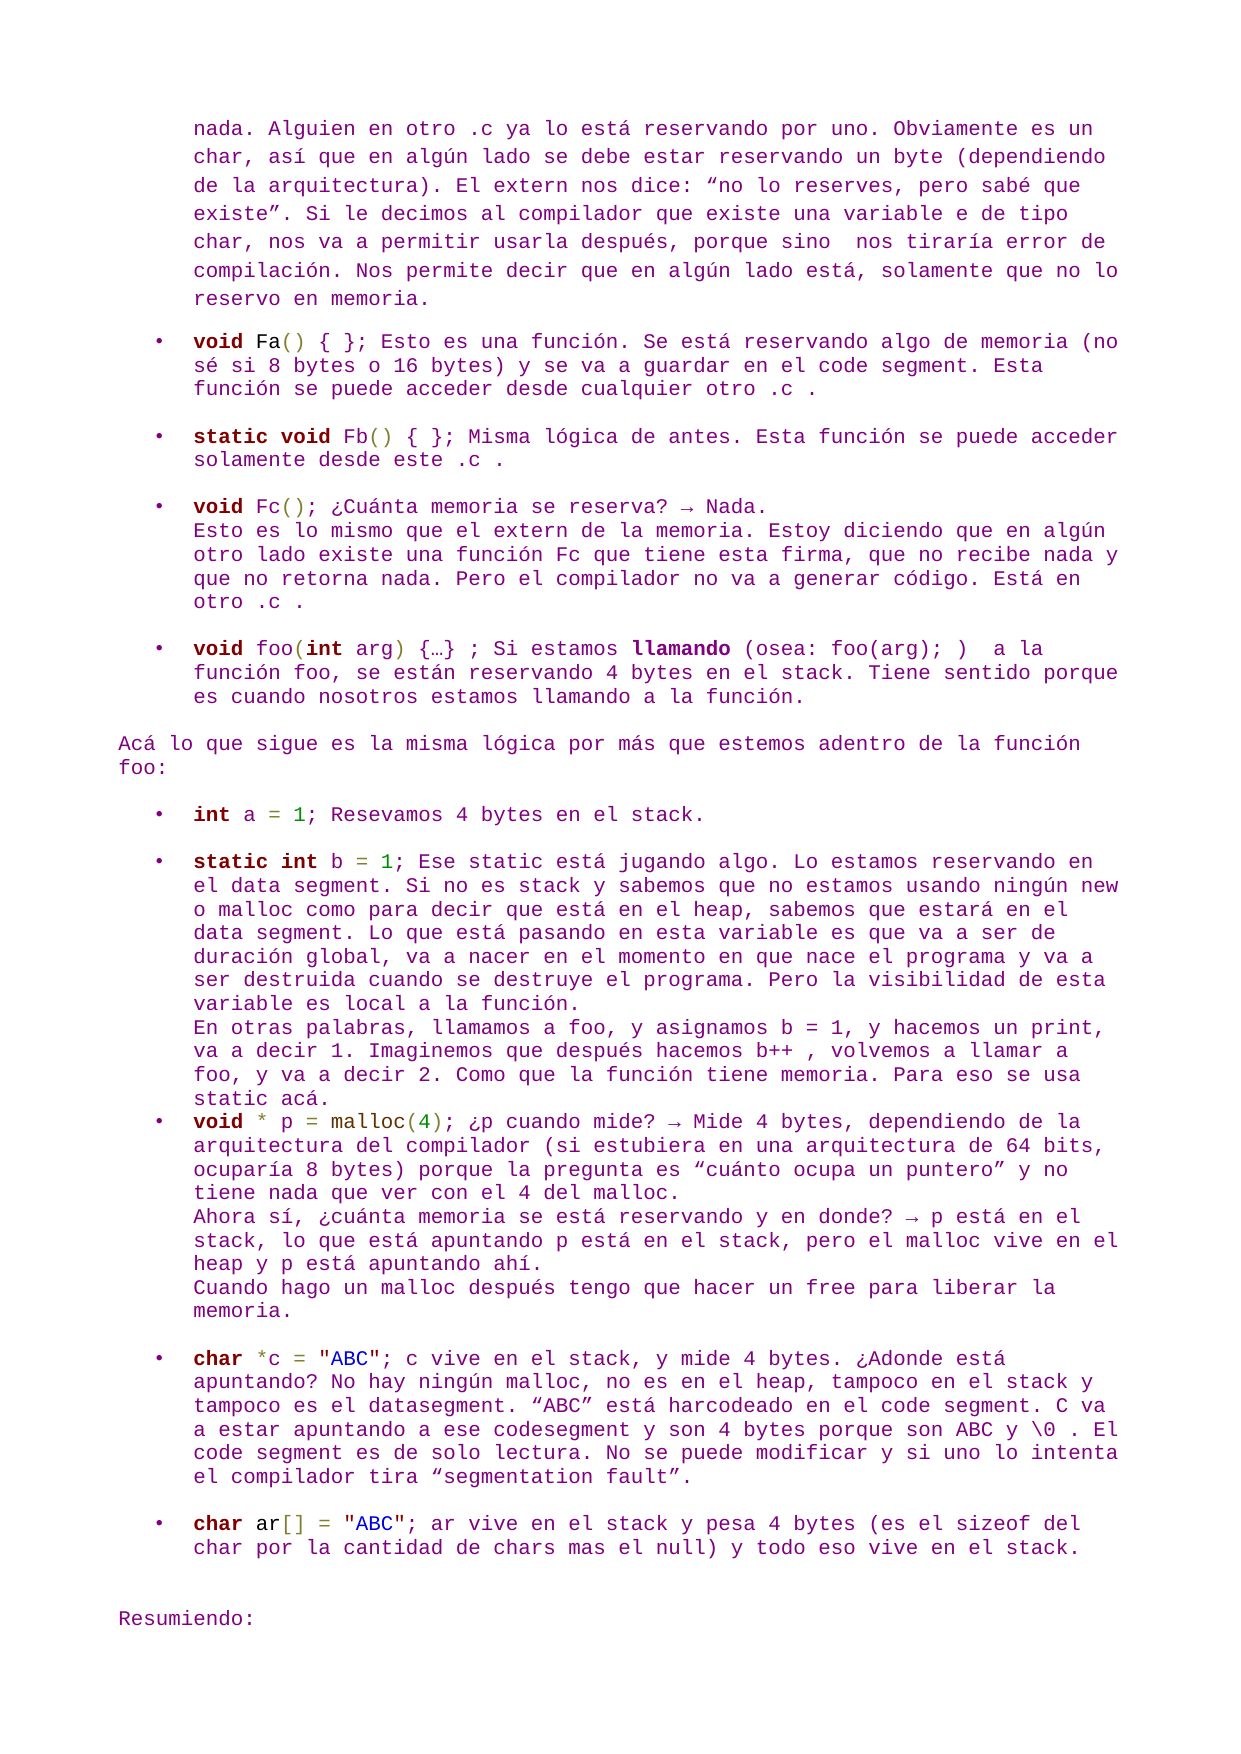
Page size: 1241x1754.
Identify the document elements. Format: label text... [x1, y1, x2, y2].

text Resumiendo: [118, 1608, 1122, 1632]
list int a = 1; Resevamos 4 bytes en el stack. [156, 804, 1122, 851]
list void foo(int arg) {…} ; Si estamos llamando (osea: foo(arg); ) a la función foo, se están reservando 4 bytes en el stack. Tiene sentido porque es cuando nosotros estamos llamando a la función. [156, 638, 1122, 709]
list void Fc(); ¿Cuánta memoria se reserva? → Nada. Esto es lo mismo que el extern de la memoria. Estoy diciendo que en algún otro lado existe una función Fc que tiene esta firma, que no recibe nada y que no retorna nada. Pero el compilador no va a generar código. Está en otro .c . [156, 497, 1122, 638]
list char ar[] = "ABC"; ar vive en el stack y pesa 4 bytes (es el sizeof del char por la cantidad de chars mas el null) y todo eso vive en el stack. [156, 1513, 1122, 1584]
list static int b = 1; Ese static está jugando algo. Lo estamos reservando en el data segment. Si no es stack y sabemos que no estamos usando ningún new o malloc como para decir que está en el heap, sabemos que estará en el data segment. Lo que está pasando en esta variable es que va a ser de duración global, va a nacer en el momento en que nace el programa y va a ser destruida cuando se destruye el programa. Pero la visibilidad de esta variable es local a la función. En otras palabras, llamamos a foo, y asignamos b = 1, y hacemos un print, va a decir 1. Imaginemos que después hacemos b++ , volvemos a llamar a foo, y va a decir 2. Como que la función tiene memoria. Para eso se usa static acá. [156, 851, 1122, 1111]
list char *c = "ABC"; c vive en el stack, y mide 4 bytes. ¿Adonde está apuntando? No hay ningún malloc, no es en el heap, tampoco en el stack y tampoco es el datasegment. “ABC” está harcodeado en el code segment. C va a estar apuntando a ese codesegment y son 4 bytes porque son ABC y \0 . El code segment es de solo lectura. No se puede modificar y si uno lo intenta el compilador tira “segmentation fault”. [156, 1348, 1122, 1490]
list void * p = malloc(4); ¿p cuando mide? → Mide 4 bytes, dependiendo de la arquitectura del compilador (si estubiera en una arquitectura de 64 bits, ocuparía 8 bytes) porque la pregunta es “cuánto ocupa un puntero” y no tiene nada que ver con el 4 del malloc. Ahora sí, ¿cuánta memoria se está reservando y en donde? → p está en el stack, lo que está apuntando p está en el stack, pero el malloc vive en el heap y p está apuntando ahí. Cuando hago un malloc después tengo que hacer un free para liberar la memoria. [156, 1111, 1122, 1348]
list static void Fb() { }; Misma lógica de antes. Esta función se puede acceder solamente desde este .c . [156, 426, 1122, 497]
list nada. Alguien en otro .c ya lo está reservando por uno. Obviamente es un char, así que en algún lado se debe estar reservando un byte (dependiendo de la arquitectura). El extern nos dice: “no lo reserves, pero sabé que existe”. Si le decimos al compilador que existe una variable e de tipo char, nos va a permitir usarla después, porque sino nos tiraría error de compilación. Nos permite decir que en algún lado está, solamente que no lo reservo en memoria. [156, 118, 1122, 312]
list Acá lo que sigue es la misma lógica por más que estemos adentro de la función foo: [118, 733, 1122, 804]
list void Fa() { }; Esto es una función. Se está reservando algo de memoria (no sé si 8 bytes o 16 bytes) y se va a guardar en el code segment. Esta función se puede acceder desde cualquier otro .c . [156, 331, 1122, 426]
